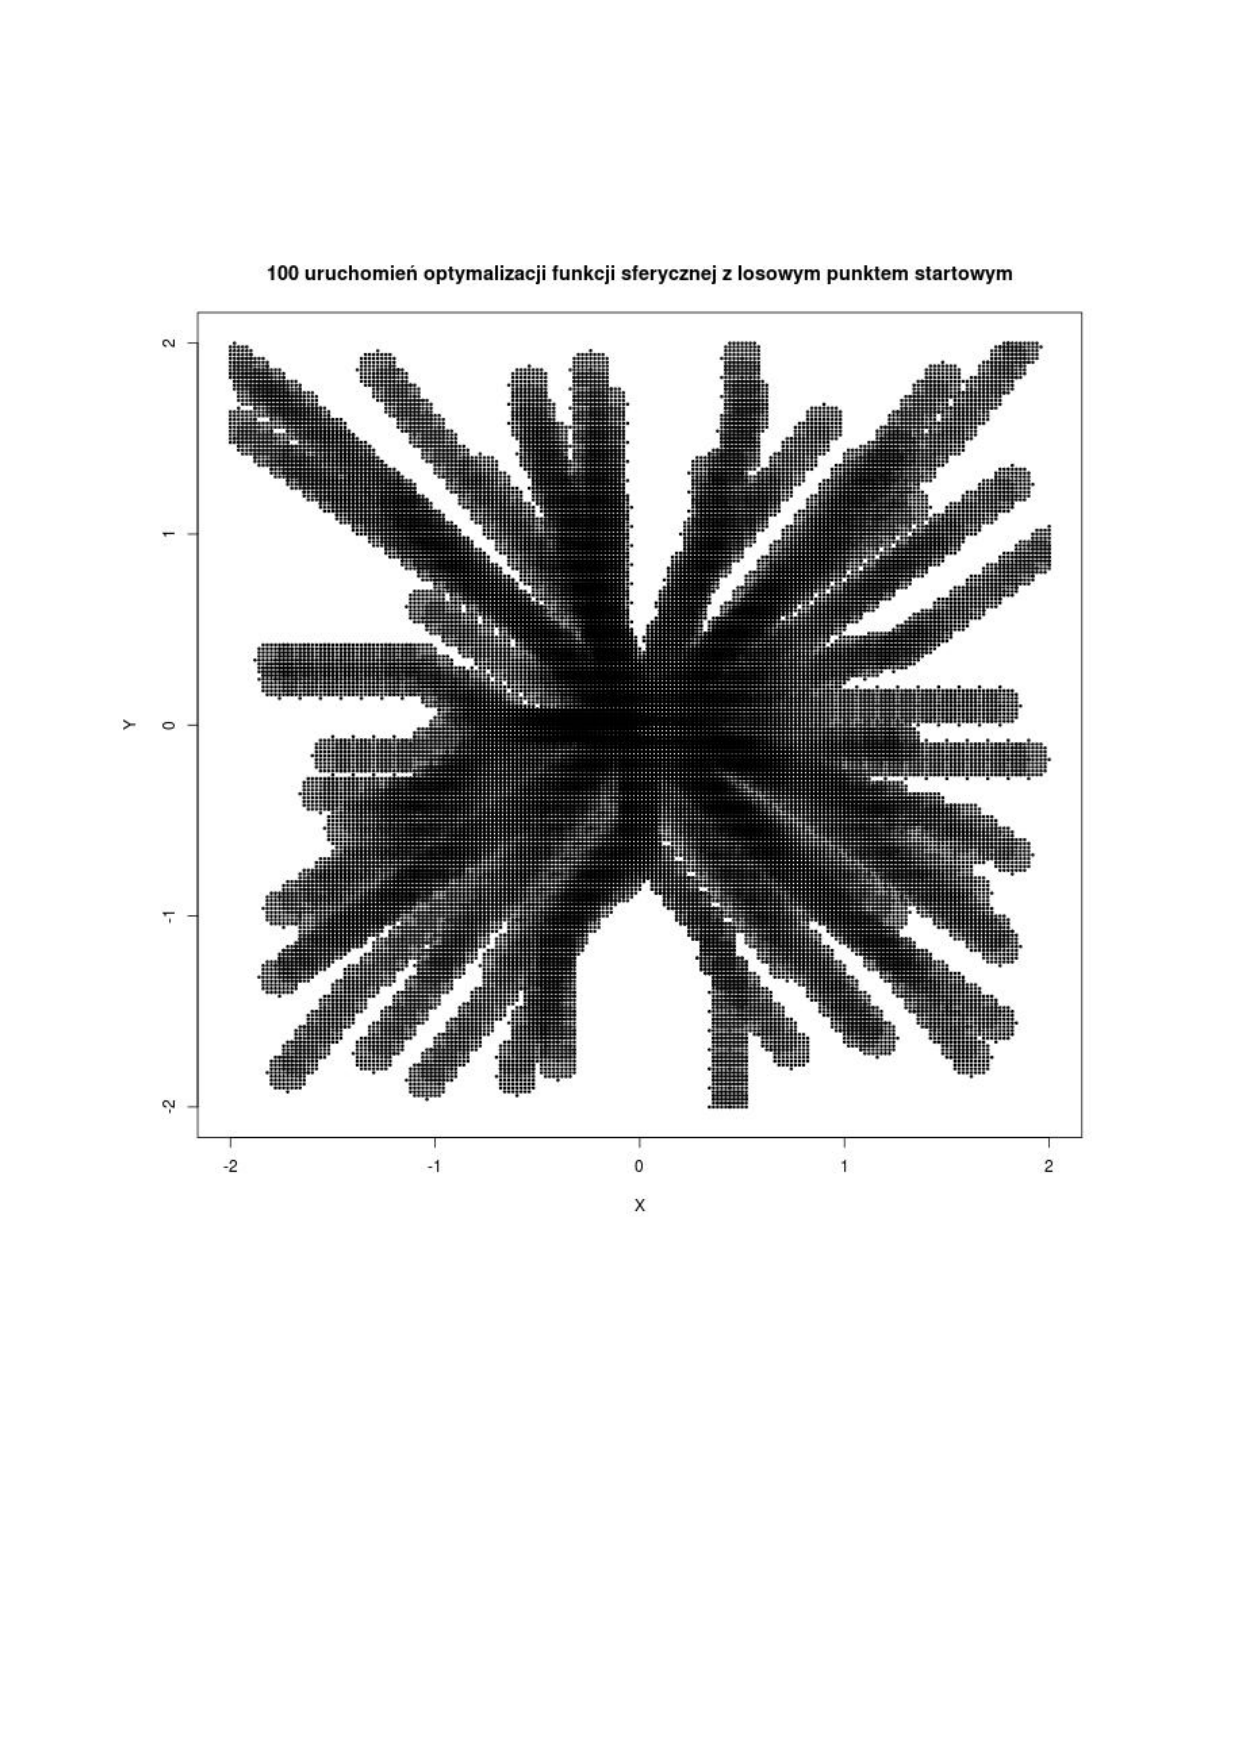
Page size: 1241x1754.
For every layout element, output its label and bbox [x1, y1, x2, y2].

picture [118, 233, 1123, 1237]
